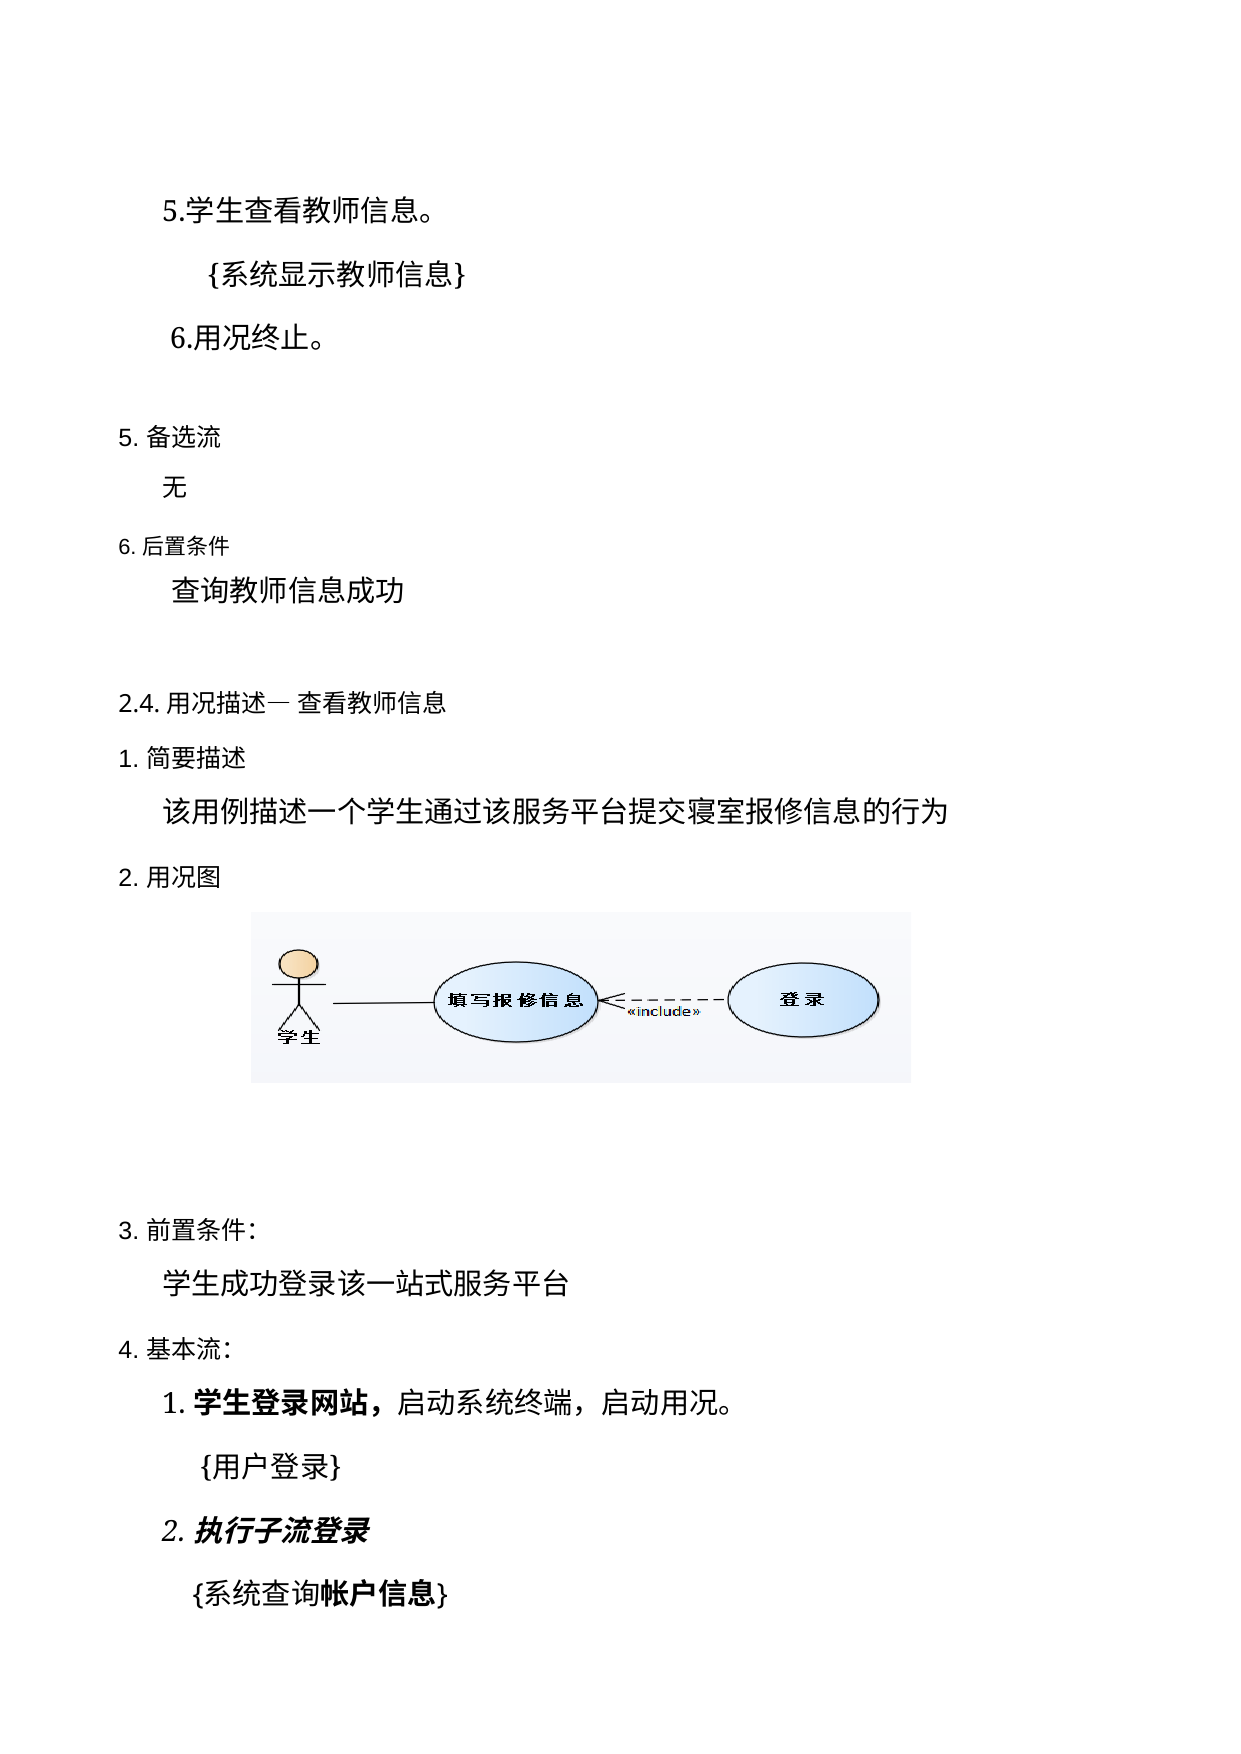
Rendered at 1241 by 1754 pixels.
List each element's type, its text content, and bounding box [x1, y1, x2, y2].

subtitle 简要描述 [118, 738, 1122, 775]
subtitle 用况图 [118, 857, 1122, 893]
text {系统显示教师信息} [118, 251, 1122, 294]
picture [251, 912, 912, 1083]
subtitle 用况描述— 查看教师信息 [118, 683, 1122, 719]
text 2. 执行子流登录 [118, 1507, 1122, 1549]
subtitle 备选流 [118, 418, 1122, 454]
text {系统查询帐户信息} [118, 1571, 1122, 1613]
text 1. 学生登录网站，启动系统终端，启动用况。 [118, 1380, 1122, 1422]
text 学生成功登录该一站式服务平台 [118, 1261, 1122, 1303]
subtitle 基本流： [118, 1330, 1122, 1366]
list 查询教师信息成功 [109, 567, 1122, 609]
text 5.学生查看教师信息。 [118, 188, 1122, 230]
subtitle 后置条件 [118, 529, 1122, 561]
subtitle 前置条件： [118, 1211, 1122, 1247]
text {用户登录} [118, 1443, 1122, 1486]
text 6.用况终止。 [118, 315, 1122, 357]
text 无 [118, 468, 1122, 504]
text 该用例描述一个学生通过该服务平台提交寝室报修信息的行为 [118, 788, 1122, 831]
